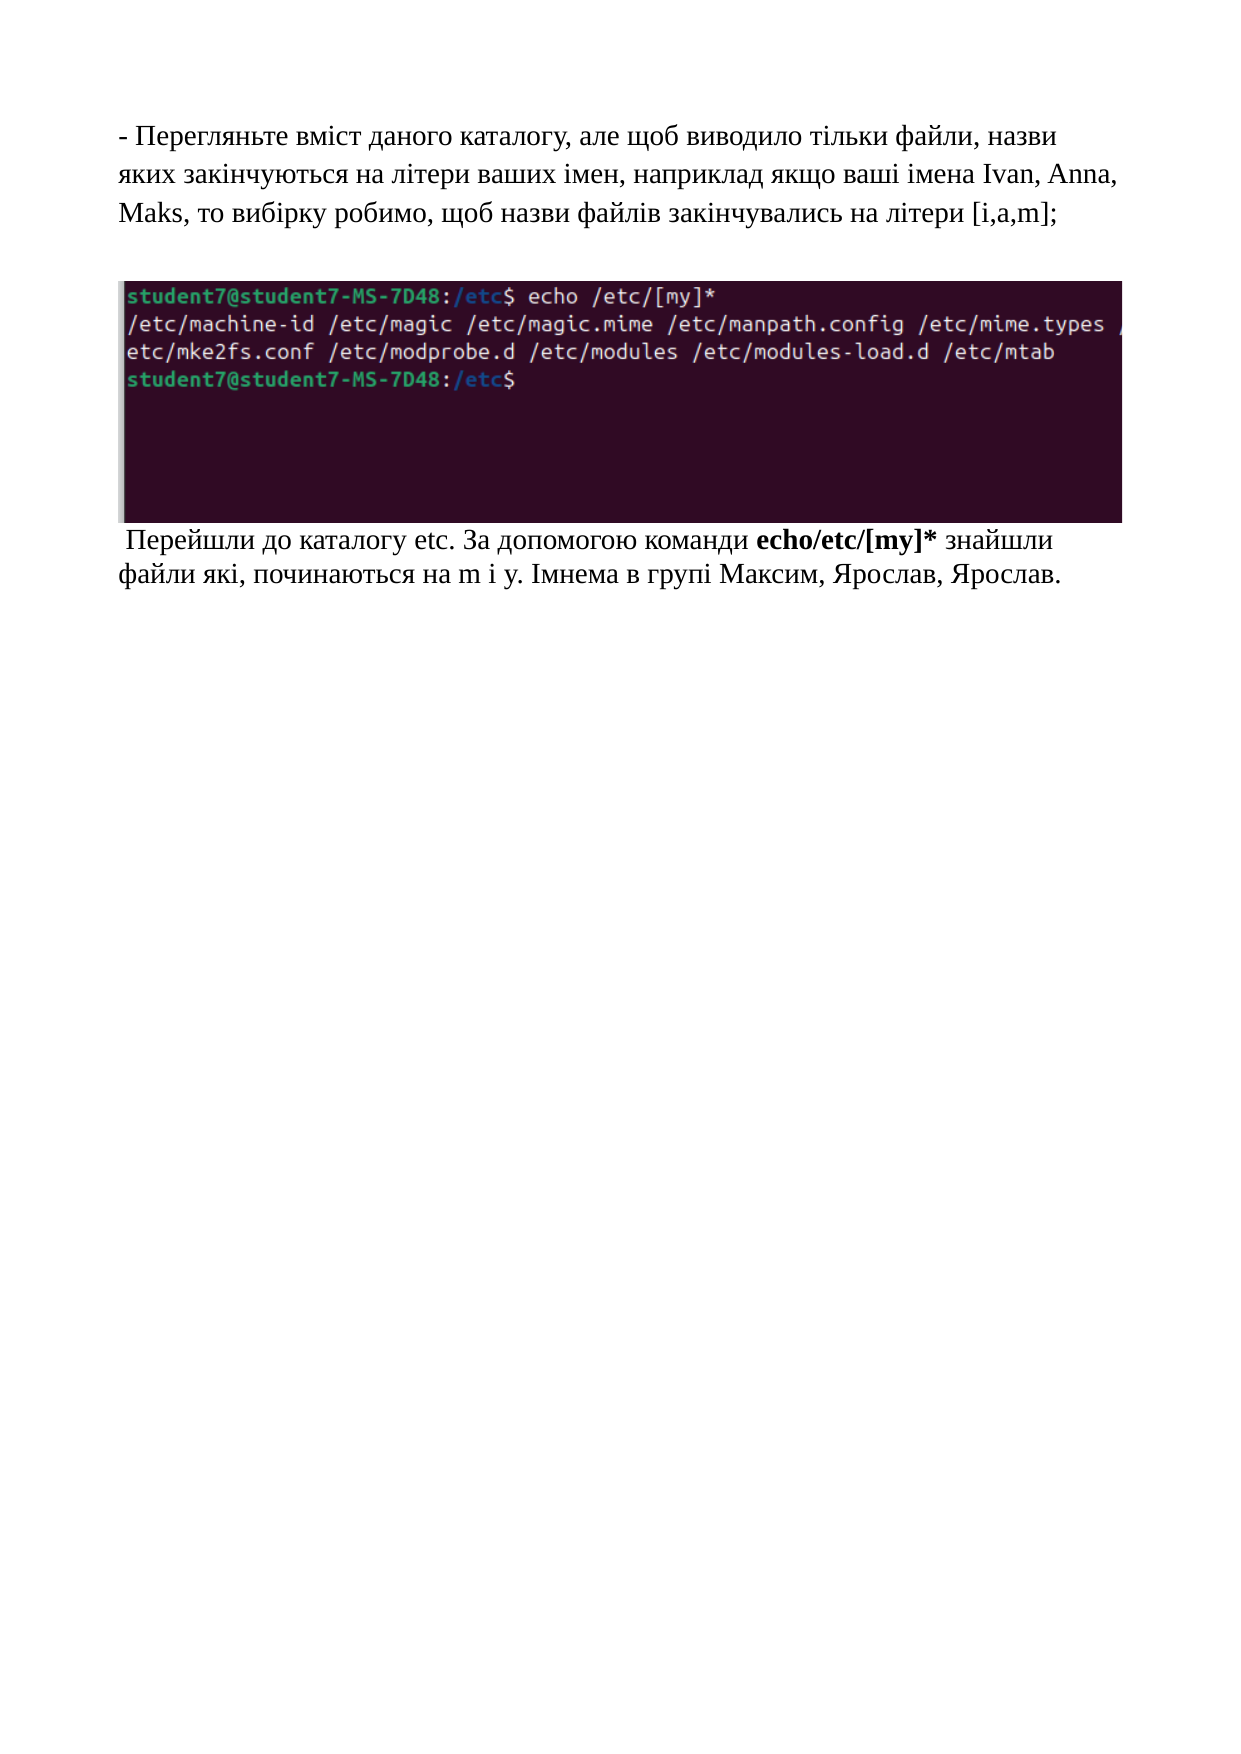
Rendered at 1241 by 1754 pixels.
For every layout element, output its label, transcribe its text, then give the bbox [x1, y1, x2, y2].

picture [118, 281, 1123, 523]
text - Перегляньте вміст даного каталогу, але щоб виводило тільки файли, назви яких закінчуються на літери ваших імен, наприклад якщо ваші імена Ivan, Anna, Maks, то вибірку робимо, щоб назви файлів закінчувались на літери [i,a,m]; [118, 118, 1122, 229]
text Перейшли до каталогу etc. За допомогою команди echo/etc/[my]* знайшли файли які, починаються на m i y. Імнема в групі Максим, Ярослав, Ярослав. [118, 523, 1122, 589]
